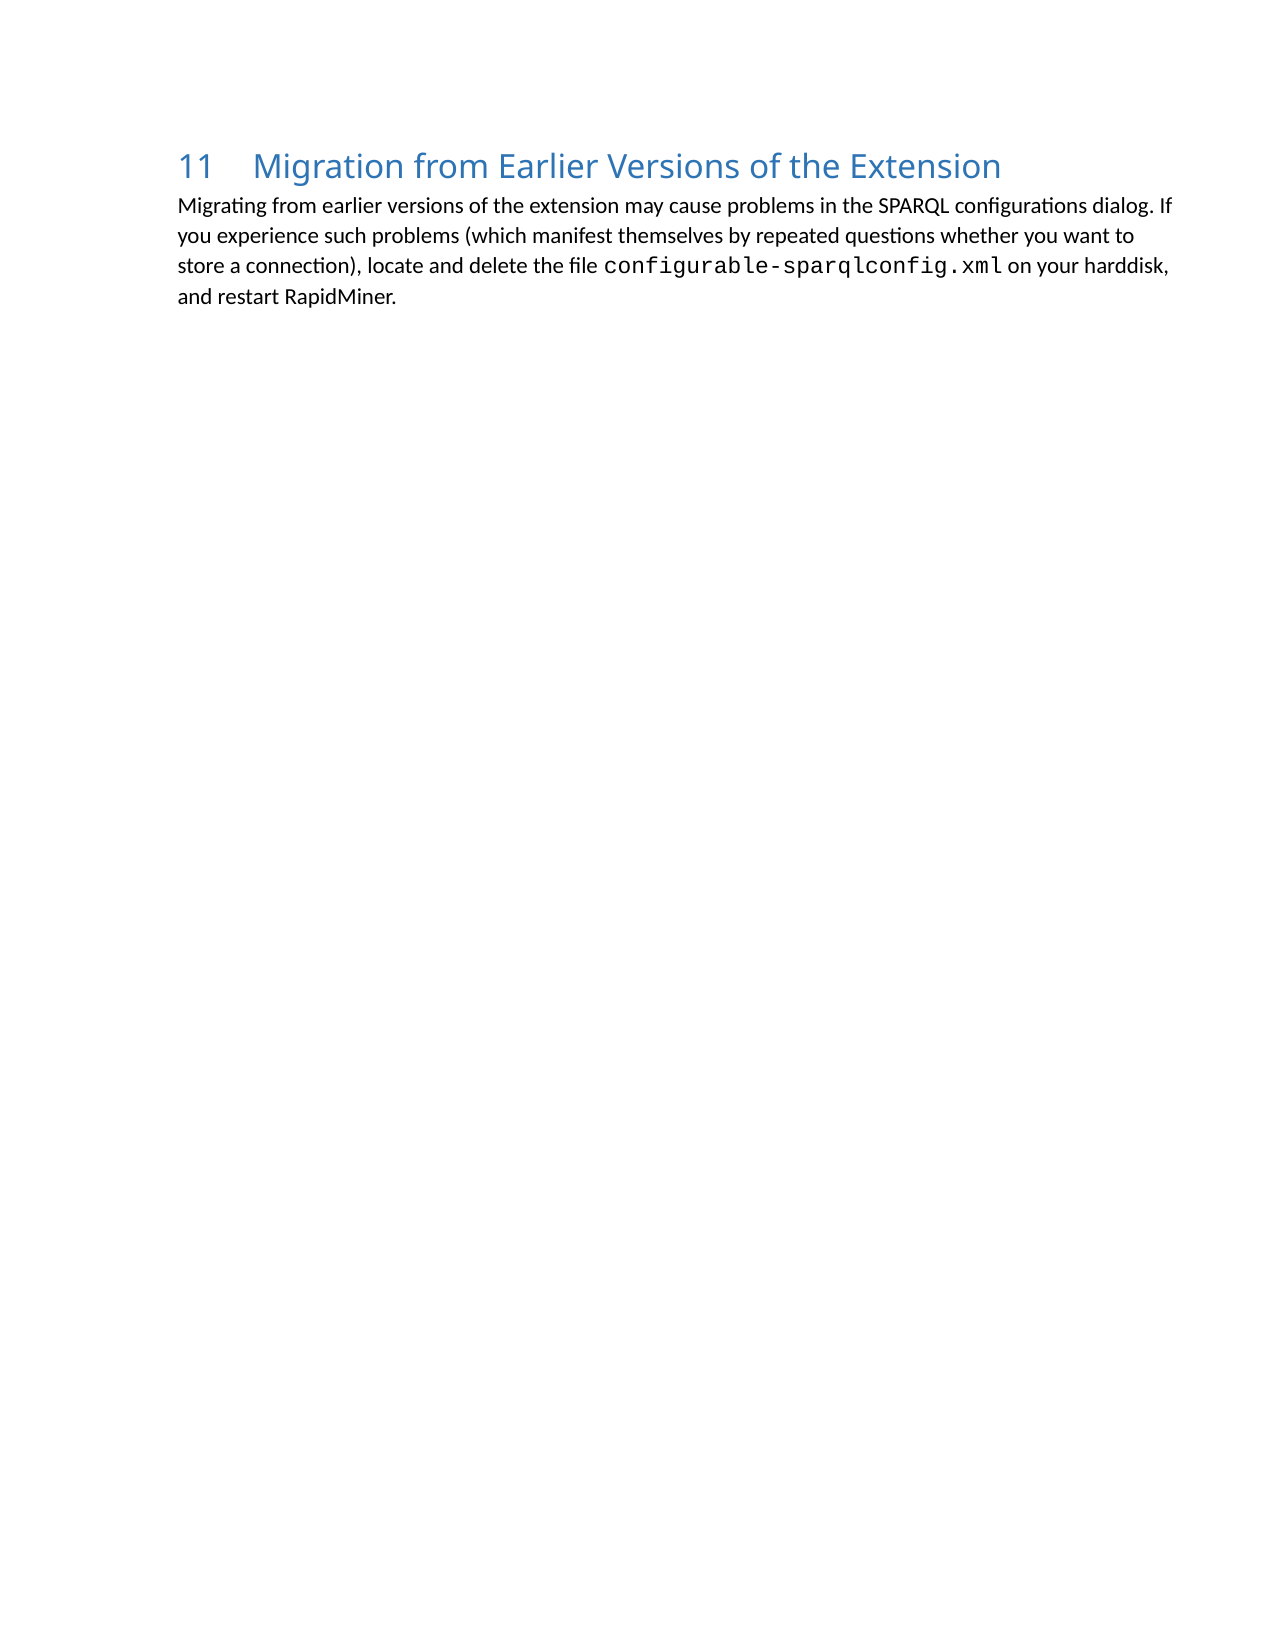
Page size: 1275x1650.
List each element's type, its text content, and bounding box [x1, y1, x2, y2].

text Migrating from earlier versions of the extension may cause problems in the SPARQL configurations dialog. If you experience such problems (which manifest themselves by repeated questions whether you want to store a connection), locate and delete the file configurable-sparqlconfig.xml on your harddisk, and restart RapidMiner. [177, 192, 1186, 311]
subtitle Migration from Earlier Versions of the Extension [177, 143, 1186, 188]
